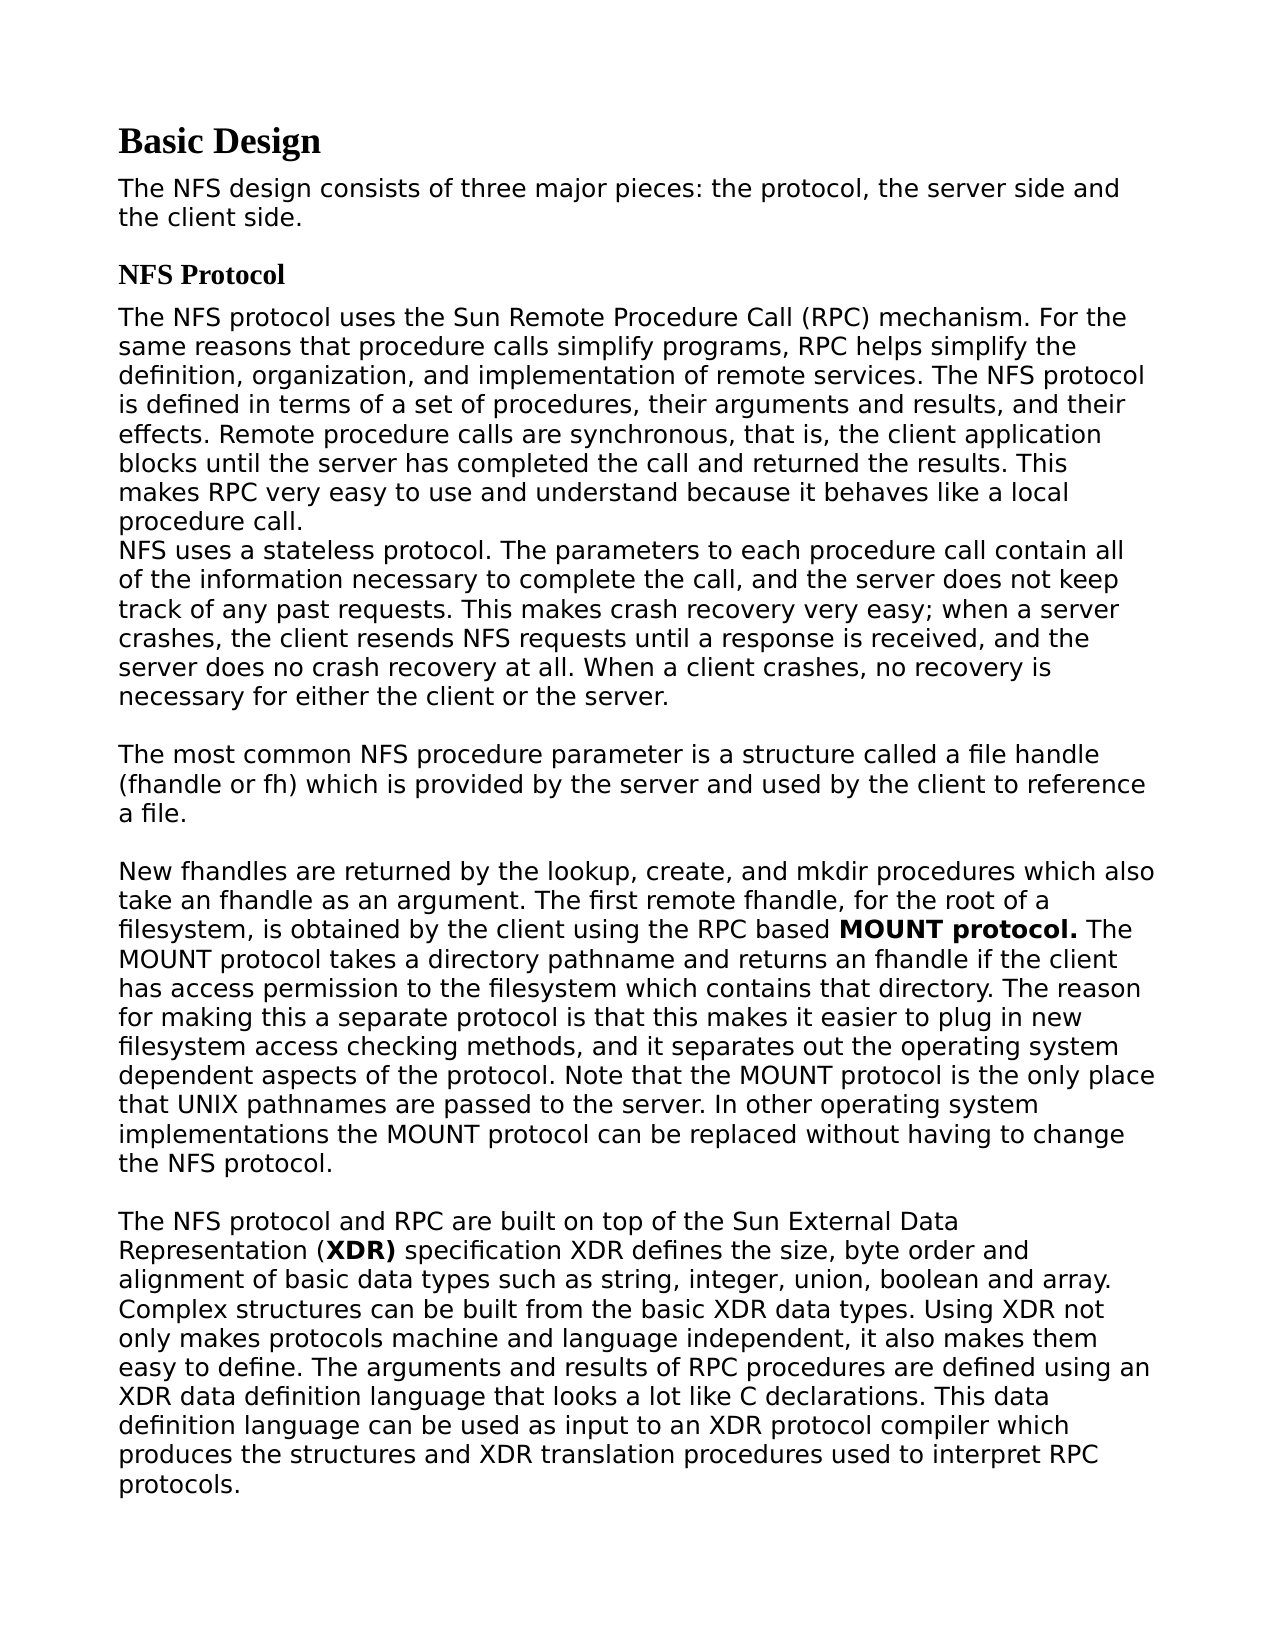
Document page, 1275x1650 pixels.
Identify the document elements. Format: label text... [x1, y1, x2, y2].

text The NFS protocol uses the Sun Remote Procedure Call (RPC) mechanism. For the same reasons that procedure calls simplify programs, RPC helps simplify the definition, organization, and implementation of remote services. The NFS protocol is defined in terms of a set of procedures, their arguments and results, and their effects. Remote procedure calls are synchronous, that is, the client application blocks until the server has completed the call and returned the results. This makes RPC very easy to use and understand because it behaves like a local procedure call. [118, 303, 1157, 536]
text NFS uses a stateless protocol. The parameters to each procedure call contain all of the information necessary to complete the call, and the server does not keep track of any past requests. This makes crash recovery very easy; when a server crashes, the client resends NFS requests until a response is received, and the server does no crash recovery at all. When a client crashes, no recovery is necessary for either the client or the server. [118, 536, 1157, 711]
text The most common NFS procedure parameter is a structure called a file handle (fhandle or fh) which is provided by the server and used by the client to reference a file. [118, 741, 1157, 828]
subtitle NFS Protocol [118, 257, 1157, 291]
text The NFS design consists of three major pieces: the protocol, the server side and the client side. [118, 174, 1157, 232]
text The NFS protocol and RPC are built on top of the Sun External Data Representation (XDR) specification XDR defines the size, byte order and alignment of basic data types such as string, integer, union, boolean and array. Complex structures can be built from the basic XDR data types. Using XDR not only makes protocols machine and language independent, it also makes them easy to define. The arguments and results of RPC procedures are defined using an XDR data definition language that looks a lot like C declarations. This data definition language can be used as input to an XDR protocol compiler which produces the structures and XDR translation procedures used to interpret RPC protocols. [118, 1207, 1157, 1499]
subtitle Basic Design [118, 118, 1157, 161]
text New fhandles are returned by the lookup, create, and mkdir procedures which also take an fhandle as an argument. The first remote fhandle, for the root of a filesystem, is obtained by the client using the RPC based MOUNT protocol. The MOUNT protocol takes a directory pathname and returns an fhandle if the client has access permission to the filesystem which contains that directory. The reason for making this a separate protocol is that this makes it easier to plug in new filesystem access checking methods, and it separates out the operating system dependent aspects of the protocol. Note that the MOUNT protocol is the only place that UNIX pathnames are passed to the server. In other operating system implementations the MOUNT protocol can be replaced without having to change the NFS protocol. [118, 857, 1157, 1178]
